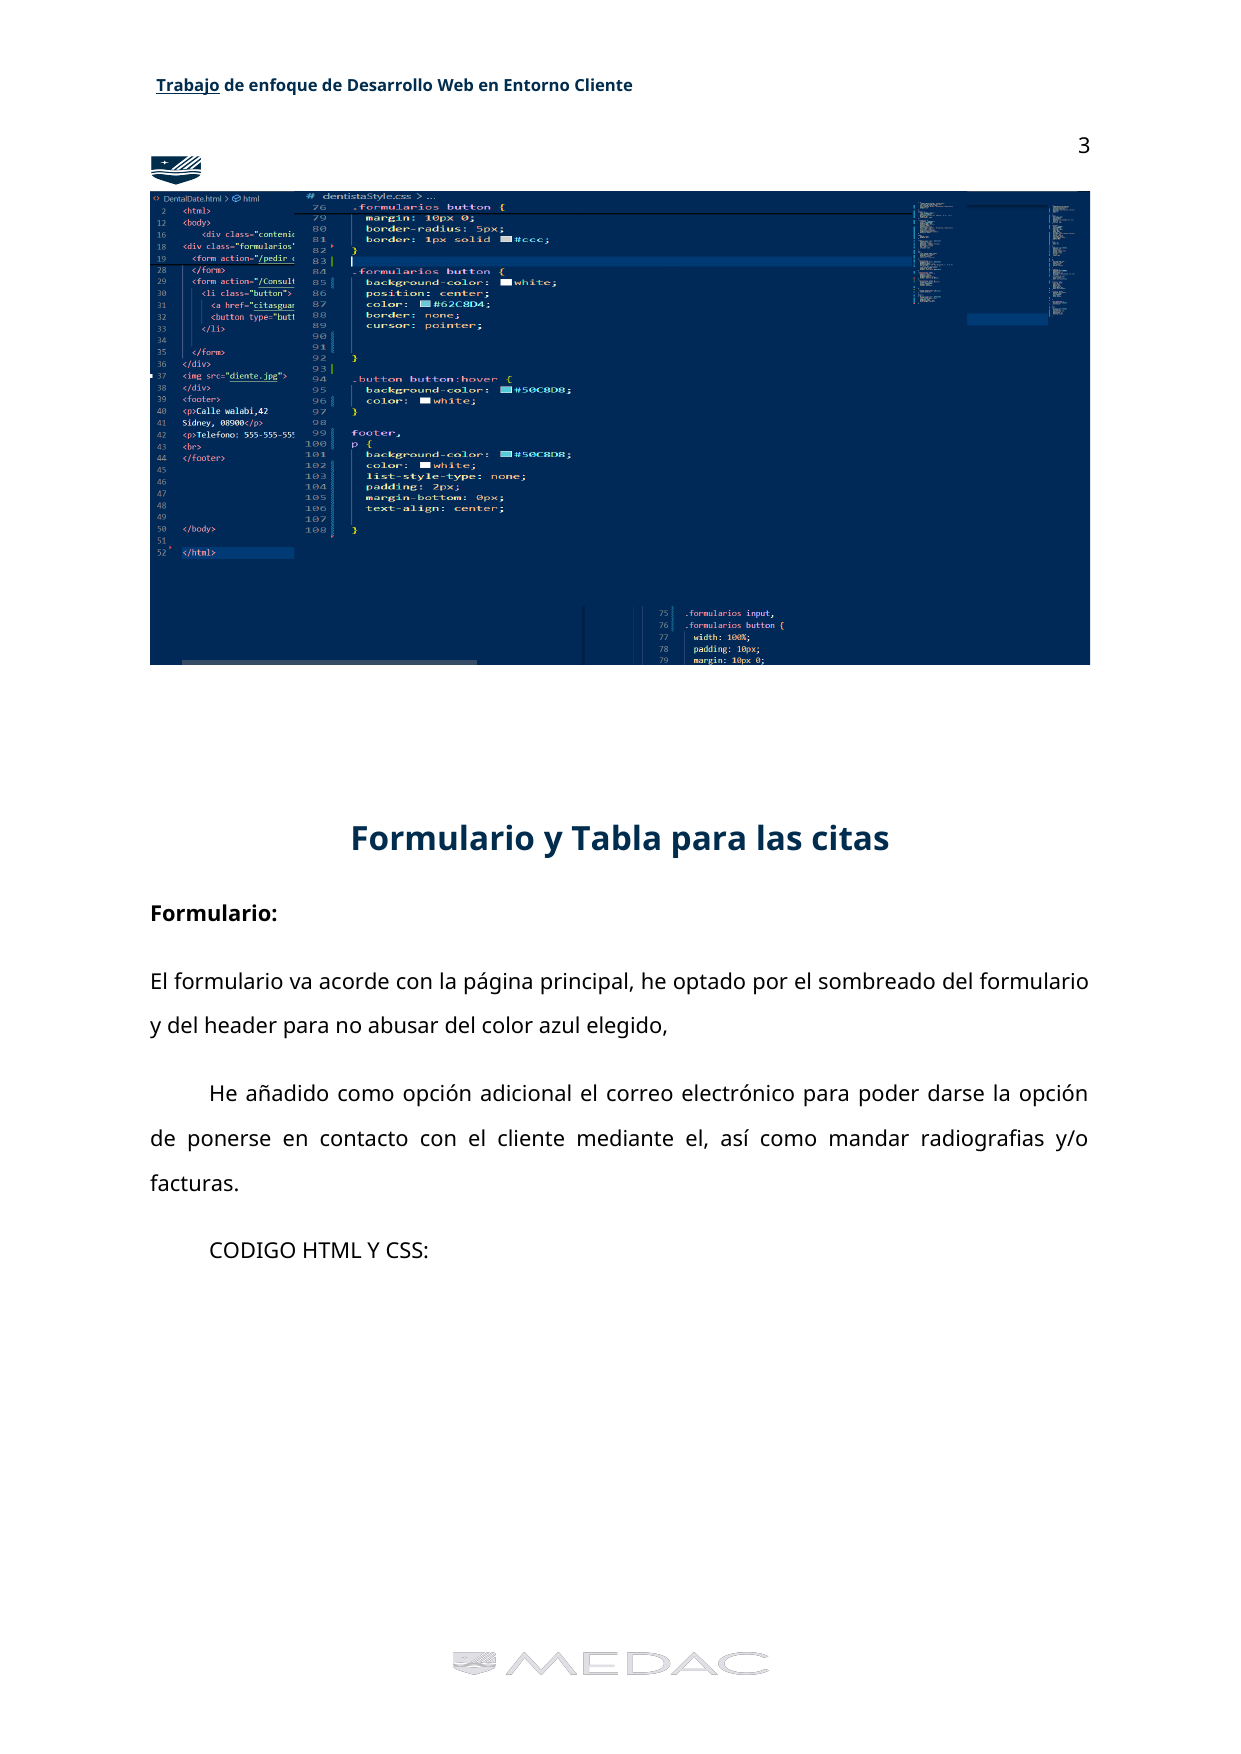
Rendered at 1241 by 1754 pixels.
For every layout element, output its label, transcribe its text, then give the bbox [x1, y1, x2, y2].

text He añadido como opción adicional el correo electrónico para poder darse la opción de ponerse en contacto con el cliente mediante el, así como mandar radiografias y/o facturas. [150, 1078, 1090, 1197]
picture [138, 148, 1091, 665]
text Formulario: [150, 898, 1090, 928]
text CODIGO HTML Y CSS: [150, 1235, 1090, 1265]
picture [428, 1649, 794, 1679]
text El formulario va acorde con la página principal, he optado por el sombreado del formulario y del header para no abusar del color azul elegido, [150, 966, 1090, 1040]
subtitle Formulario y Tabla para las citas [150, 815, 1090, 860]
